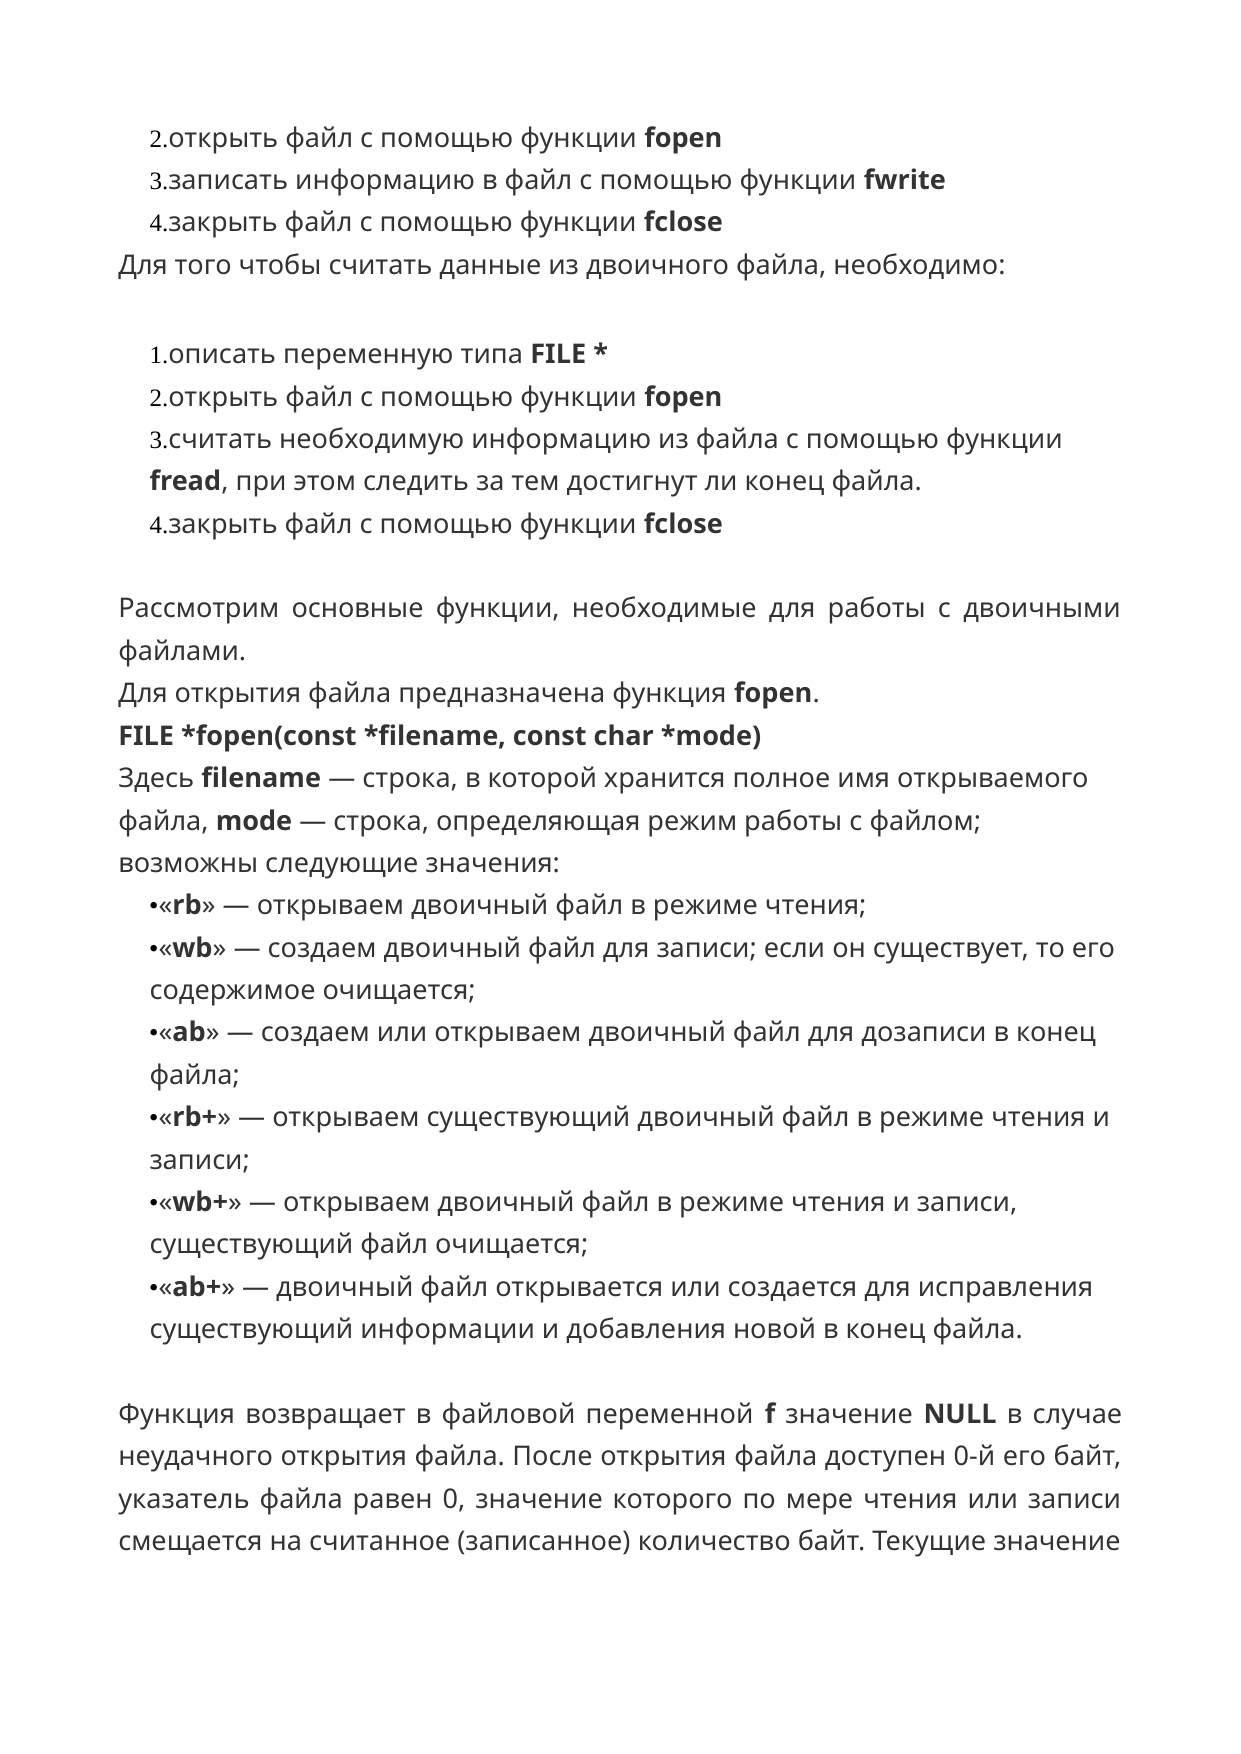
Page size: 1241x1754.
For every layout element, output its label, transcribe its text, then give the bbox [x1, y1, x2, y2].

list записать информацию в файл с помощью функции fwrite [118, 161, 1122, 197]
list описать переменную типа FILE * [118, 334, 1122, 371]
text Для открытия файла предназначена функция fopen. [118, 674, 1122, 711]
list «rb+» — открываем существующий двоичный файл в режиме чтения и записи; [118, 1098, 1122, 1177]
list открыть файл с помощью функции fopen [118, 377, 1122, 414]
list закрыть файл с помощью функции fclose [118, 203, 1122, 240]
list считать необходимую информацию из файла с помощью функции fread, при этом следить за тем достигнут ли конец файла. [118, 419, 1122, 499]
list «rb» — открываем двоичный файл в режиме чтения; [118, 886, 1122, 923]
list «ab+» — двоичный файл открывается или создается для исправления существующий информации и добавления новой в конец файла. [118, 1267, 1122, 1347]
list «wb» — создаем двоичный файл для записи; если он существует, то его содержимое очищается; [118, 928, 1122, 1007]
list открыть файл с помощью функции fopen [118, 118, 1122, 155]
list «ab» — создаем или открываем двоичный файл для дозаписи в конец файла; [118, 1013, 1122, 1092]
text Здесь filename — строка, в которой хранится полное имя открываемого файла, mode — строка, определяющая режим работы с файлом; возможны следующие значения: [118, 758, 1122, 880]
list закрыть файл с помощью функции fclose [118, 504, 1122, 541]
text Функция возвращает в файловой переменной f значение NULL в случае неудачного открытия файла. После открытия файла доступен 0-й его байт, указатель файла равен 0, значение которого по мере чтения или записи смещается на считанное (записанное) количество байт. Текущие значение [118, 1394, 1122, 1558]
list «wb+» — открываем двоичный файл в режиме чтения и записи, существующий файл очищается; [118, 1182, 1122, 1262]
text FILE *fopen(const *filename, const char *mode) [118, 716, 1122, 753]
text Для того чтобы считать данные из двоичного файла, необходимо: [118, 245, 1122, 282]
text Рассмотрим основные функции, необходимые для работы с двоичными файлами. [118, 589, 1122, 668]
